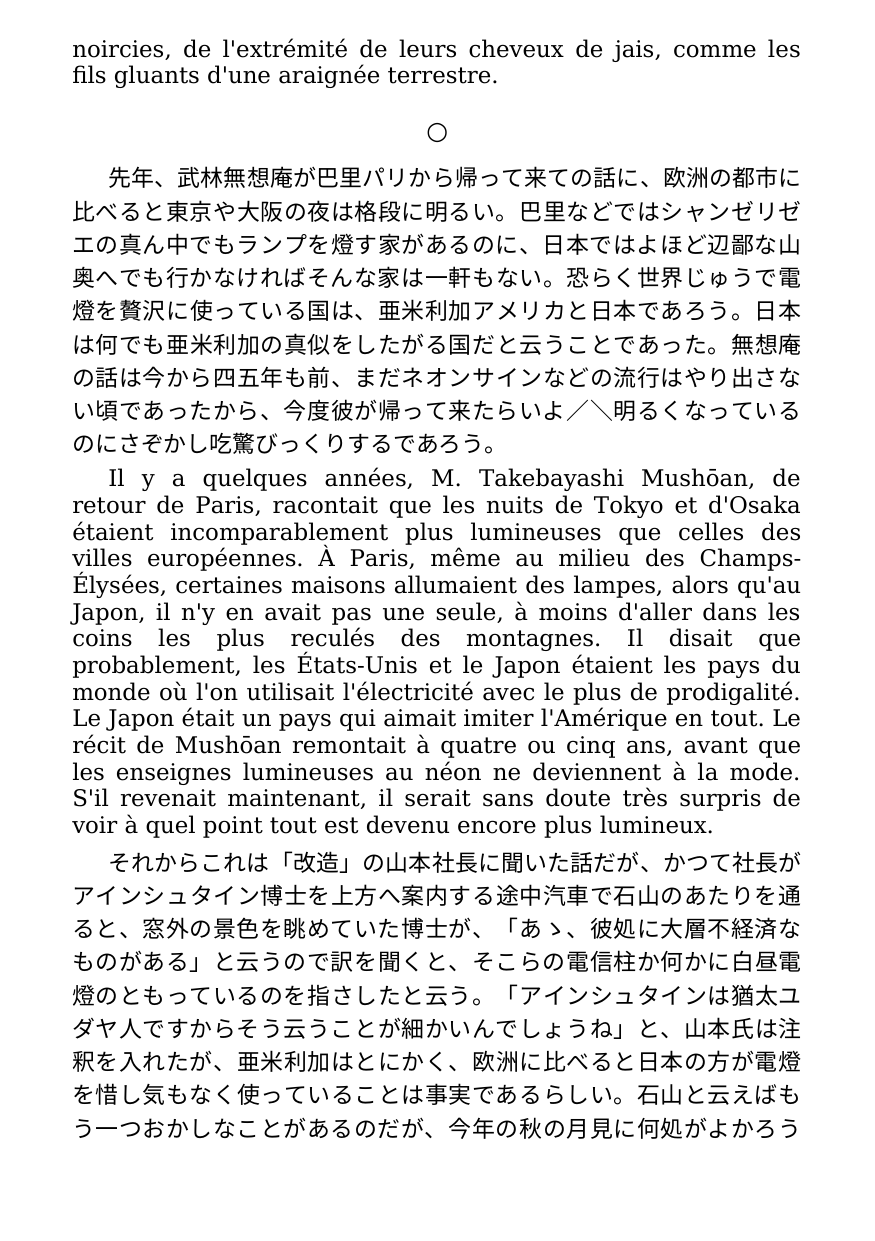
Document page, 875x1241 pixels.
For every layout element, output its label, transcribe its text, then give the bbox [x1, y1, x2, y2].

text それからこれは「改造」の山本社長に聞いた話だが、かつて社長がアインシュタイン博士を上方へ案内する途中汽車で石山のあたりを通ると、窓外の景色を眺めていた博士が、「あゝ、彼処に大層不経済なものがある」と云うので訳を聞くと、そこらの電信柱か何かに白昼電燈のともっているのを指さしたと云う。「アインシュタインは猶太ユダヤ人ですからそう云うことが細かいんでしょうね」と、山本氏は注釈を入れたが、亜米利加はとにかく、欧洲に比べると日本の方が電燈を惜し気もなく使っていることは事実であるらしい。石山と云えばもう一つおかしなことがあるのだが、今年の秋の月見に何処がよかろう [72, 844, 802, 1144]
text Il y a quelques années, M. Takebayashi Mushōan, de retour de Paris, racontait que les nuits de Tokyo et d'Osaka étaient incomparablement plus lumineuses que celles des villes européennes. À Paris, même au milieu des Champs-Élysées, certaines maisons allumaient des lampes, alors qu'au Japon, il n'y en avait pas une seule, à moins d'aller dans les coins les plus reculés des montagnes. Il disait que probablement, les États-Unis et le Japon étaient les pays du monde où l'on utilisait l'électricité avec le plus de prodigalité. Le Japon était un pays qui aimait imiter l'Amérique en tout. Le récit de Mushōan remontait à quatre ou cinq ans, avant que les enseignes lumineuses au néon ne deviennent à la mode. S'il revenait maintenant, il serait sans doute très surpris de voir à quel point tout est devenu encore plus lumineux. [72, 465, 802, 839]
text noircies, de l'extrémité de leurs cheveux de jais, comme les fils gluants d'une araignée terrestre. [72, 36, 802, 89]
subtitle ○ [36, 113, 838, 148]
text 先年、武林無想庵が巴里パリから帰って来ての話に、欧洲の都市に比べると東京や大阪の夜は格段に明るい。巴里などではシャンゼリゼエの真ん中でもランプを燈す家があるのに、日本ではよほど辺鄙な山奥へでも行かなければそんな家は一軒もない。恐らく世界じゅうで電燈を贅沢に使っている国は、亜米利加アメリカと日本であろう。日本は何でも亜米利加の真似をしたがる国だと云うことであった。無想庵の話は今から四五年も前、まだネオンサインなどの流行はやり出さない頃であったから、今度彼が帰って来たらいよ／＼明るくなっているのにさぞかし吃驚びっくりするであろう。 [72, 160, 802, 459]
